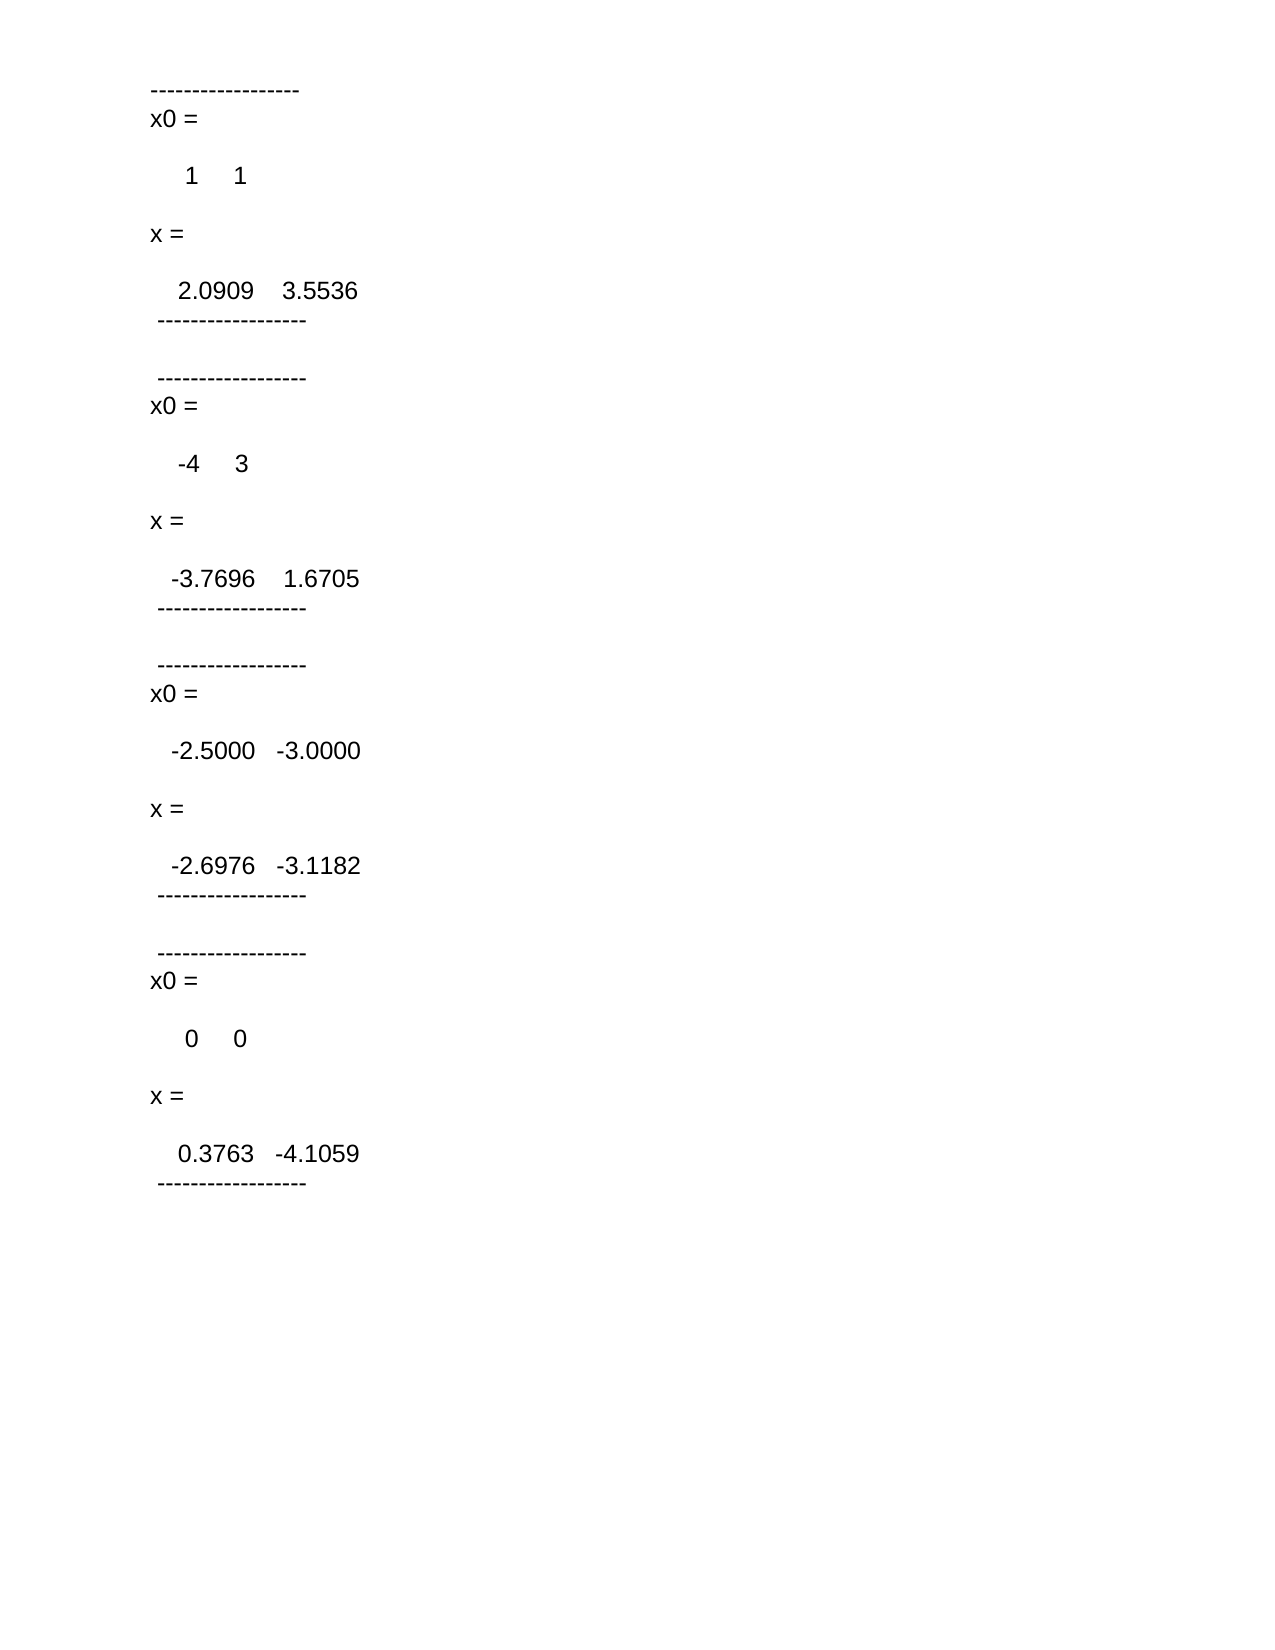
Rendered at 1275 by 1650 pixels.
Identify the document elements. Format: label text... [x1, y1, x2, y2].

text -2.6976 -3.1182 [150, 851, 1125, 880]
text -3.7696 1.6705 [150, 564, 1125, 592]
text x = [150, 506, 1125, 535]
text ------------------ [150, 75, 1125, 104]
text ------------------ [150, 305, 1125, 334]
text 1 1 [150, 161, 1125, 190]
text ------------------ [150, 362, 1125, 391]
text x0 = [150, 104, 1125, 132]
text ------------------ [150, 880, 1125, 909]
text x0 = [150, 966, 1125, 995]
text x = [150, 219, 1125, 247]
text -2.5000 -3.0000 [150, 736, 1125, 765]
text x = [150, 794, 1125, 822]
text x0 = [150, 391, 1125, 420]
text -4 3 [150, 449, 1125, 477]
text x0 = [150, 679, 1125, 707]
text ------------------ [150, 592, 1125, 621]
text ------------------ [150, 1167, 1125, 1196]
text ------------------ [150, 937, 1125, 966]
text x = [150, 1081, 1125, 1110]
text 2.0909 3.5536 [150, 276, 1125, 305]
text ------------------ [150, 650, 1125, 679]
text 0 0 [150, 1024, 1125, 1052]
text 0.3763 -4.1059 [150, 1139, 1125, 1167]
